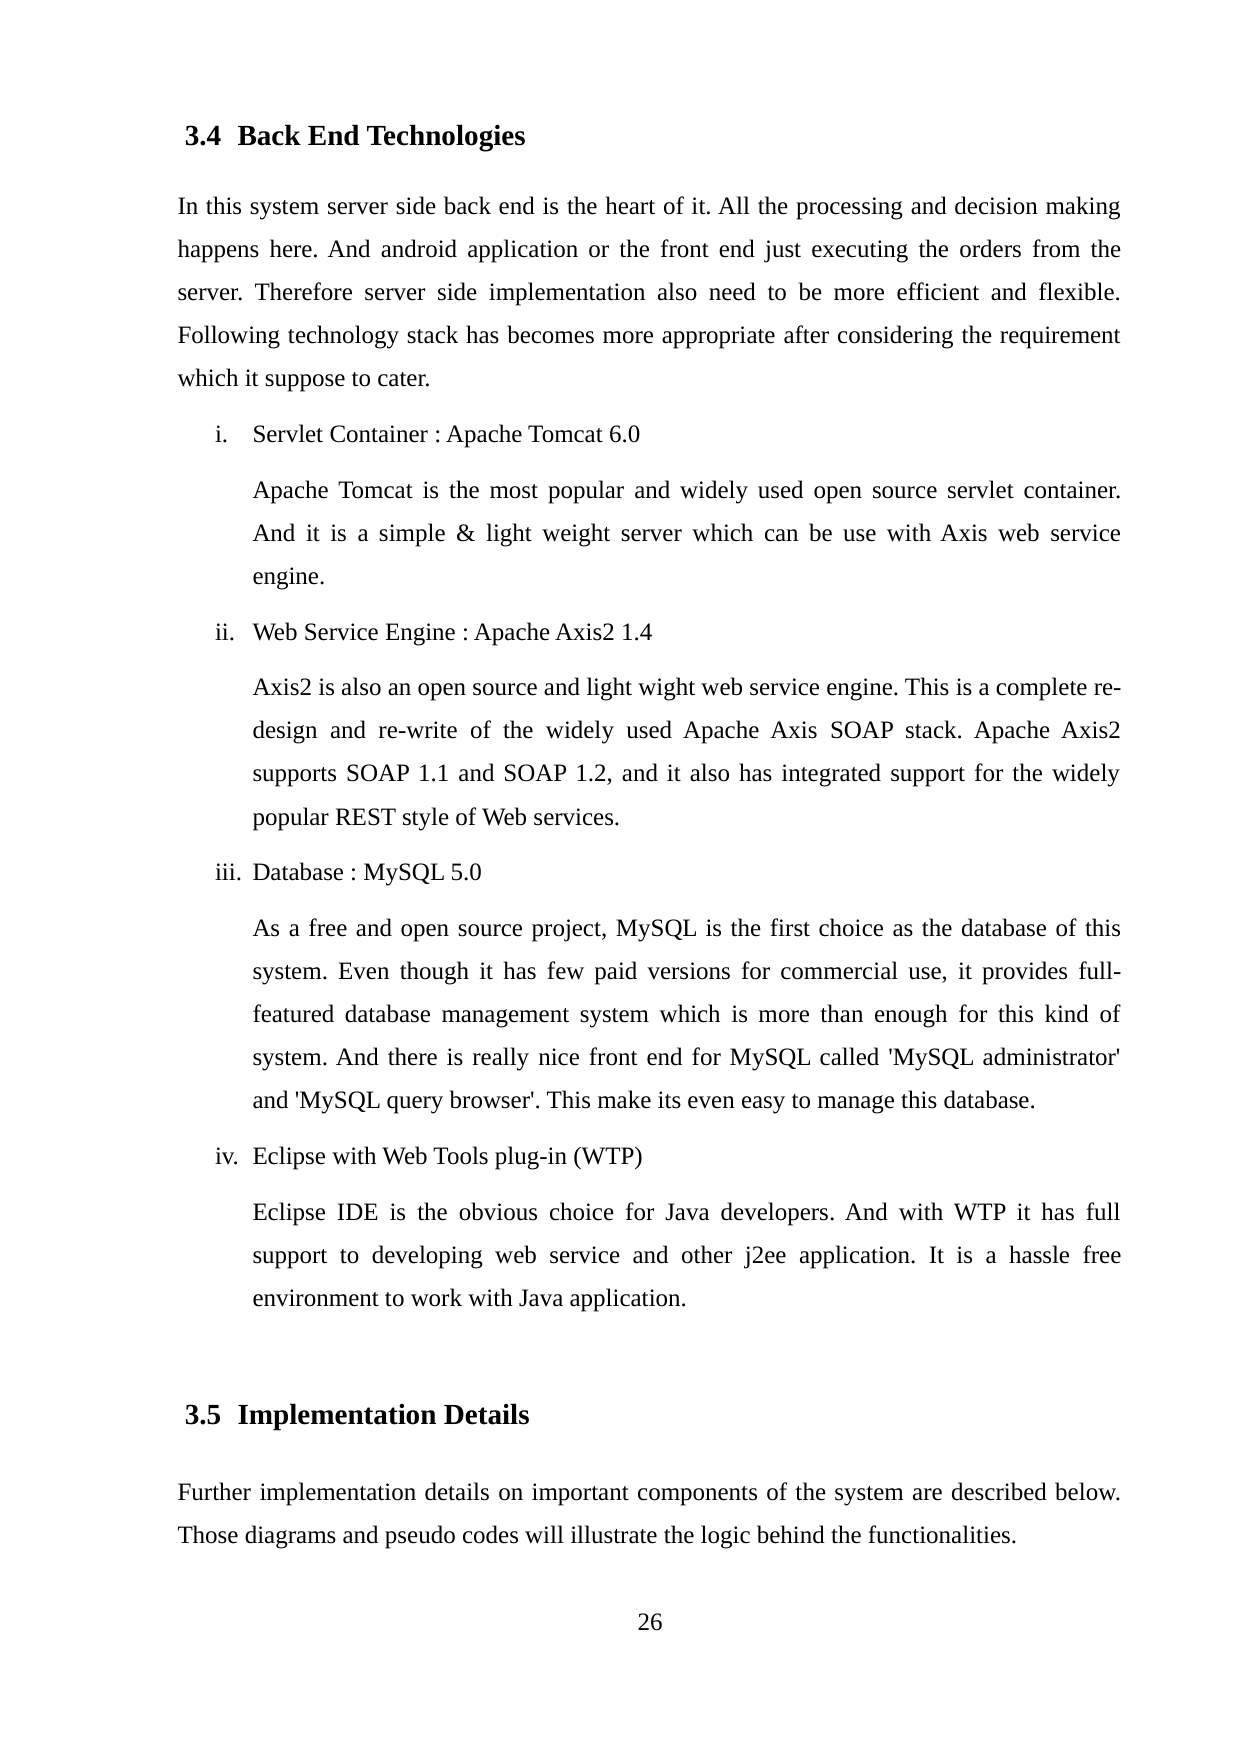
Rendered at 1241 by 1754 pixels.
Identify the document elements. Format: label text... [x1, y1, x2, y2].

list Servlet Container : Apache Tomcat 6.0 [215, 419, 1122, 448]
list Axis2 is also an open source and light wight web service engine. This is a complete re-design and re-write of the widely used Apache Axis SOAP stack. Apache Axis2 supports SOAP 1.1 and SOAP 1.2, and it also has integrated support for the widely popular REST style of Web services. [215, 672, 1122, 830]
list Apache Tomcat is the most popular and widely used open source servlet container. And it is a simple & light weight server which can be use with Axis web service engine. [215, 475, 1122, 590]
list Eclipse with Web Tools plug-in (WTP) [215, 1141, 1122, 1170]
subtitle Implementation Details [177, 1397, 1122, 1431]
list Web Service Engine : Apache Axis2 1.4 [215, 617, 1122, 645]
list Eclipse IDE is the obvious choice for Java developers. And with WTP it has full support to developing web service and other j2ee application. It is a hassle free environment to work with Java application. [215, 1197, 1122, 1312]
text In this system server side back end is the heart of it. All the processing and decision making happens here. And android application or the front end just executing the orders from the server. Therefore server side implementation also need to be more efficient and flexible. Following technology stack has becomes more appropriate after considering the requirement which it suppose to cater. [177, 191, 1122, 392]
list Database : MySQL 5.0 [215, 857, 1122, 886]
subtitle Back End Technologies [177, 118, 1122, 152]
text Further implementation details on important components of the system are described below. Those diagrams and pseudo codes will illustrate the logic behind the functionalities. [177, 1477, 1122, 1549]
list As a free and open source project, MySQL is the first choice as the database of this system. Even though it has few paid versions for commercial use, it provides full-featured database management system which is more than enough for this kind of system. And there is really nice front end for MySQL called 'MySQL administrator' and 'MySQL query browser'. This make its even easy to manage this database. [215, 913, 1122, 1114]
